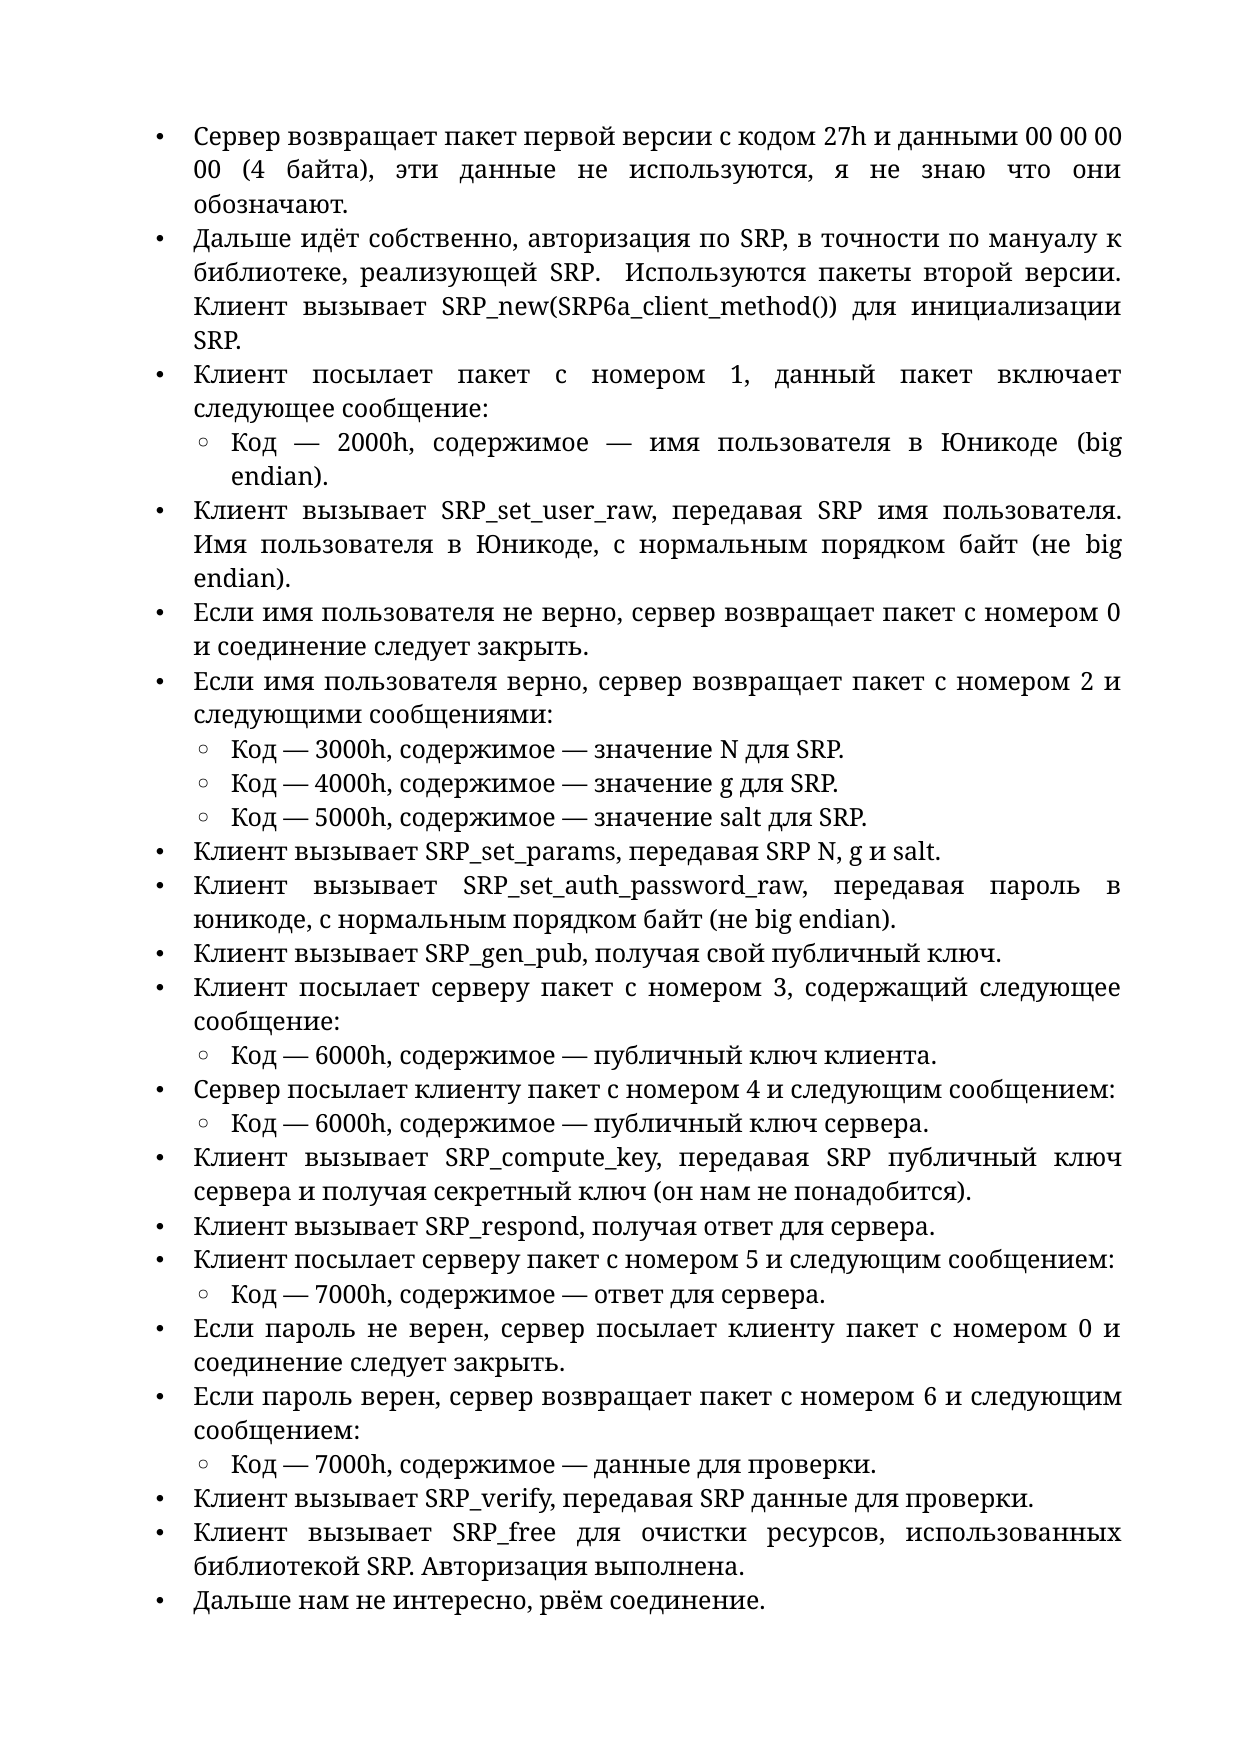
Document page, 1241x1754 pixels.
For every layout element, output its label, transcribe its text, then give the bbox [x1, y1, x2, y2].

list Код — 7000h, содержимое — данные для проверки. [193, 1447, 1122, 1481]
list Сервер возвращает пакет первой версии с кодом 27h и данными 00 00 00 00 (4 байта), эти данные не используются, я не знаю что они обозначают. [156, 118, 1122, 220]
list Если пароль верен, сервер возвращает пакет с номером 6 и следующим сообщением: [156, 1378, 1122, 1447]
list Клиент вызывает SRP_set_params, передавая SRP N, g и salt. [156, 833, 1122, 867]
list Дальше нам не интересно, рвём соединение. [156, 1583, 1122, 1617]
list Если пароль не верен, сервер посылает клиенту пакет с номером 0 и соединение следует закрыть. [156, 1310, 1122, 1378]
list Клиент вызывает SRP_free для очистки ресурсов, использованных библиотекой SRP. Авторизация выполнена. [156, 1515, 1122, 1583]
list Клиент вызывает SRP_respond, получая ответ для сервера. [156, 1208, 1122, 1242]
list Клиент посылает серверу пакет с номером 5 и следующим сообщением: [156, 1242, 1122, 1276]
list Клиент вызывает SRP_set_user_raw, передавая SRP имя пользователя. Имя пользователя в Юникоде, с нормальным порядком байт (не big endian). [156, 493, 1122, 595]
list Код — 6000h, содержимое — публичный ключ сервера. [193, 1106, 1122, 1140]
list Клиент вызывает SRP_set_auth_password_raw, передавая пароль в юникоде, с нормальным порядком байт (не big endian). [156, 867, 1122, 936]
list Код — 6000h, содержимое — публичный ключ клиента. [193, 1038, 1122, 1072]
list Клиент вызывает SRP_gen_pub, получая свой публичный ключ. [156, 936, 1122, 970]
list Код — 4000h, содержимое — значение g для SRP. [193, 765, 1122, 799]
list Клиент посылает серверу пакет с номером 3, содержащий следующее сообщение: [156, 970, 1122, 1038]
list Клиент вызывает SRP_compute_key, передавая SRP публичный ключ сервера и получая секретный ключ (он нам не понадобится). [156, 1140, 1122, 1208]
list Клиент вызывает SRP_verify, передавая SRP данные для проверки. [156, 1481, 1122, 1515]
list Код — 3000h, содержимое — значение N для SRP. [193, 731, 1122, 765]
list Дальше идёт собственно, авторизация по SRP, в точности по мануалу к библиотеке, реализующей SRP. Используются пакеты второй версии. Клиент вызывает SRP_new(SRP6a_client_method()) для инициализации SRP. [156, 220, 1122, 357]
list Если имя пользователя верно, сервер возвращает пакет с номером 2 и следующими сообщениями: [156, 663, 1122, 731]
list Сервер посылает клиенту пакет с номером 4 и следующим сообщением: [156, 1072, 1122, 1106]
list Клиент посылает пакет с номером 1, данный пакет включает следующее сообщение: [156, 357, 1122, 425]
list Код — 2000h, содержимое — имя пользователя в Юникоде (big endian). [193, 425, 1122, 493]
list Если имя пользователя не верно, сервер возвращает пакет с номером 0 и соединение следует закрыть. [156, 595, 1122, 663]
list Код — 5000h, содержимое — значение salt для SRP. [193, 799, 1122, 833]
list Код — 7000h, содержимое — ответ для сервера. [193, 1276, 1122, 1310]
